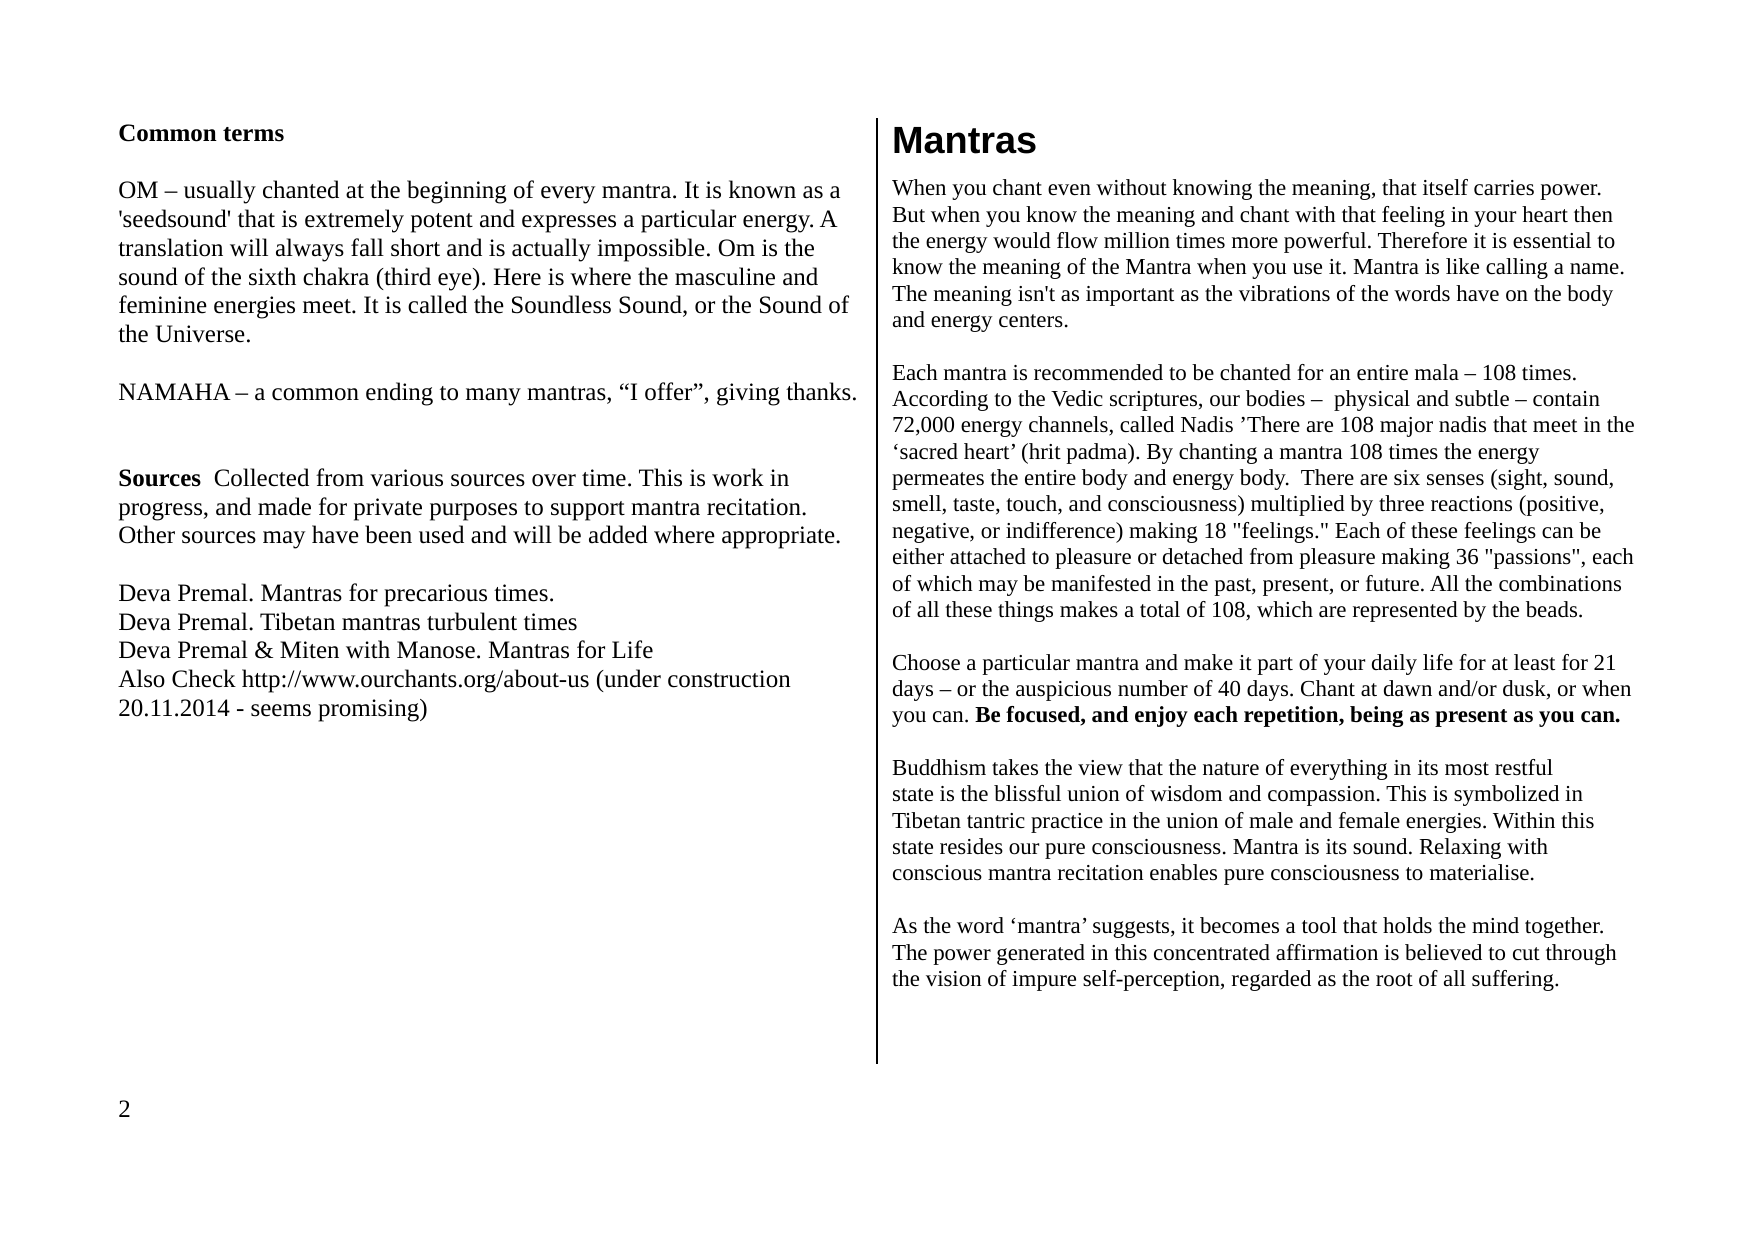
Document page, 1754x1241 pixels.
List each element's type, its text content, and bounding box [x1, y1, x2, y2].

text When you chant even without knowing the meaning, that itself carries power. But when you know the meaning and chant with that feeling in your heart then the energy would flow million times more powerful. Therefore it is essential to know the meaning of the Mantra when you use it. Mantra is like calling a name. [892, 174, 1635, 280]
text Choose a particular mantra and make it part of your daily life for at least for 21 days – or the auspicious number of 40 days. Chant at dawn and/or dusk, or when you can. Be focused, and enjoy each repetition, being as present as you can. [892, 649, 1635, 728]
text Deva Premal. Tibetan mantras turbulent times [118, 607, 862, 636]
text Sources Collected from various sources over time. This is work in progress, and made for private purposes to support mantra recitation. Other sources may have been used and will be added where appropriate. [118, 463, 862, 549]
text Buddhism takes the view that the nature of everything in its most restful [892, 754, 1635, 780]
subtitle Mantras [892, 118, 1635, 162]
text state is the blissful union of wisdom and compassion. This is symbolized in Tibetan tantric practice in the union of male and female energies. Within this state resides our pure consciousness. Mantra is its sound. Relaxing with conscious mantra recitation enables pure consciousness to materialise. [892, 780, 1635, 886]
text The meaning isn't as important as the vibrations of the words have on the body and energy centers. [892, 280, 1635, 332]
text As the word ‘mantra’ suggests, it becomes a tool that holds the mind together. The power generated in this concentrated affirmation is believed to cut through the vision of impure self-perception, regarded as the root of all suffering. [892, 912, 1635, 991]
text Deva Premal & Miten with Manose. Mantras for Life [118, 636, 862, 664]
text Also Check http://www.ourchants.org/about-us (under construction 20.11.2014 - seems promising) [118, 664, 862, 722]
text Common terms [118, 118, 862, 147]
text OM – usually chanted at the beginning of every mantra. It is known as a 'seedsound' that is extremely potent and expresses a particular energy. A translation will always fall short and is actually impossible. Om is the sound of the sixth chakra (third eye). Here is where the masculine and feminine energies meet. It is called the Soundless Sound, or the Sound of the Universe. [118, 176, 862, 348]
text Each mantra is recommended to be chanted for an entire mala – 108 times. According to the Vedic scriptures, our bodies – physical and subtle – contain 72,000 energy channels, called Nadis ’There are 108 major nadis that meet in the ‘sacred heart’ (hrit padma). By chanting a mantra 108 times the energy permeates the entire body and energy body. There are six senses (sight, sound, smell, taste, touch, and consciousness) multiplied by three reactions (positive, negative, or indifference) making 18 "feelings." Each of these feelings can be either attached to pleasure or detached from pleasure making 36 "passions", each of which may be manifested in the past, present, or future. All the combinations of all these things makes a total of 108, which are represented by the beads. [892, 359, 1635, 622]
text Deva Premal. Mantras for precarious times. [118, 578, 862, 607]
text NAMAHA – a common ending to many mantras, “I offer”, giving thanks. [118, 377, 862, 406]
